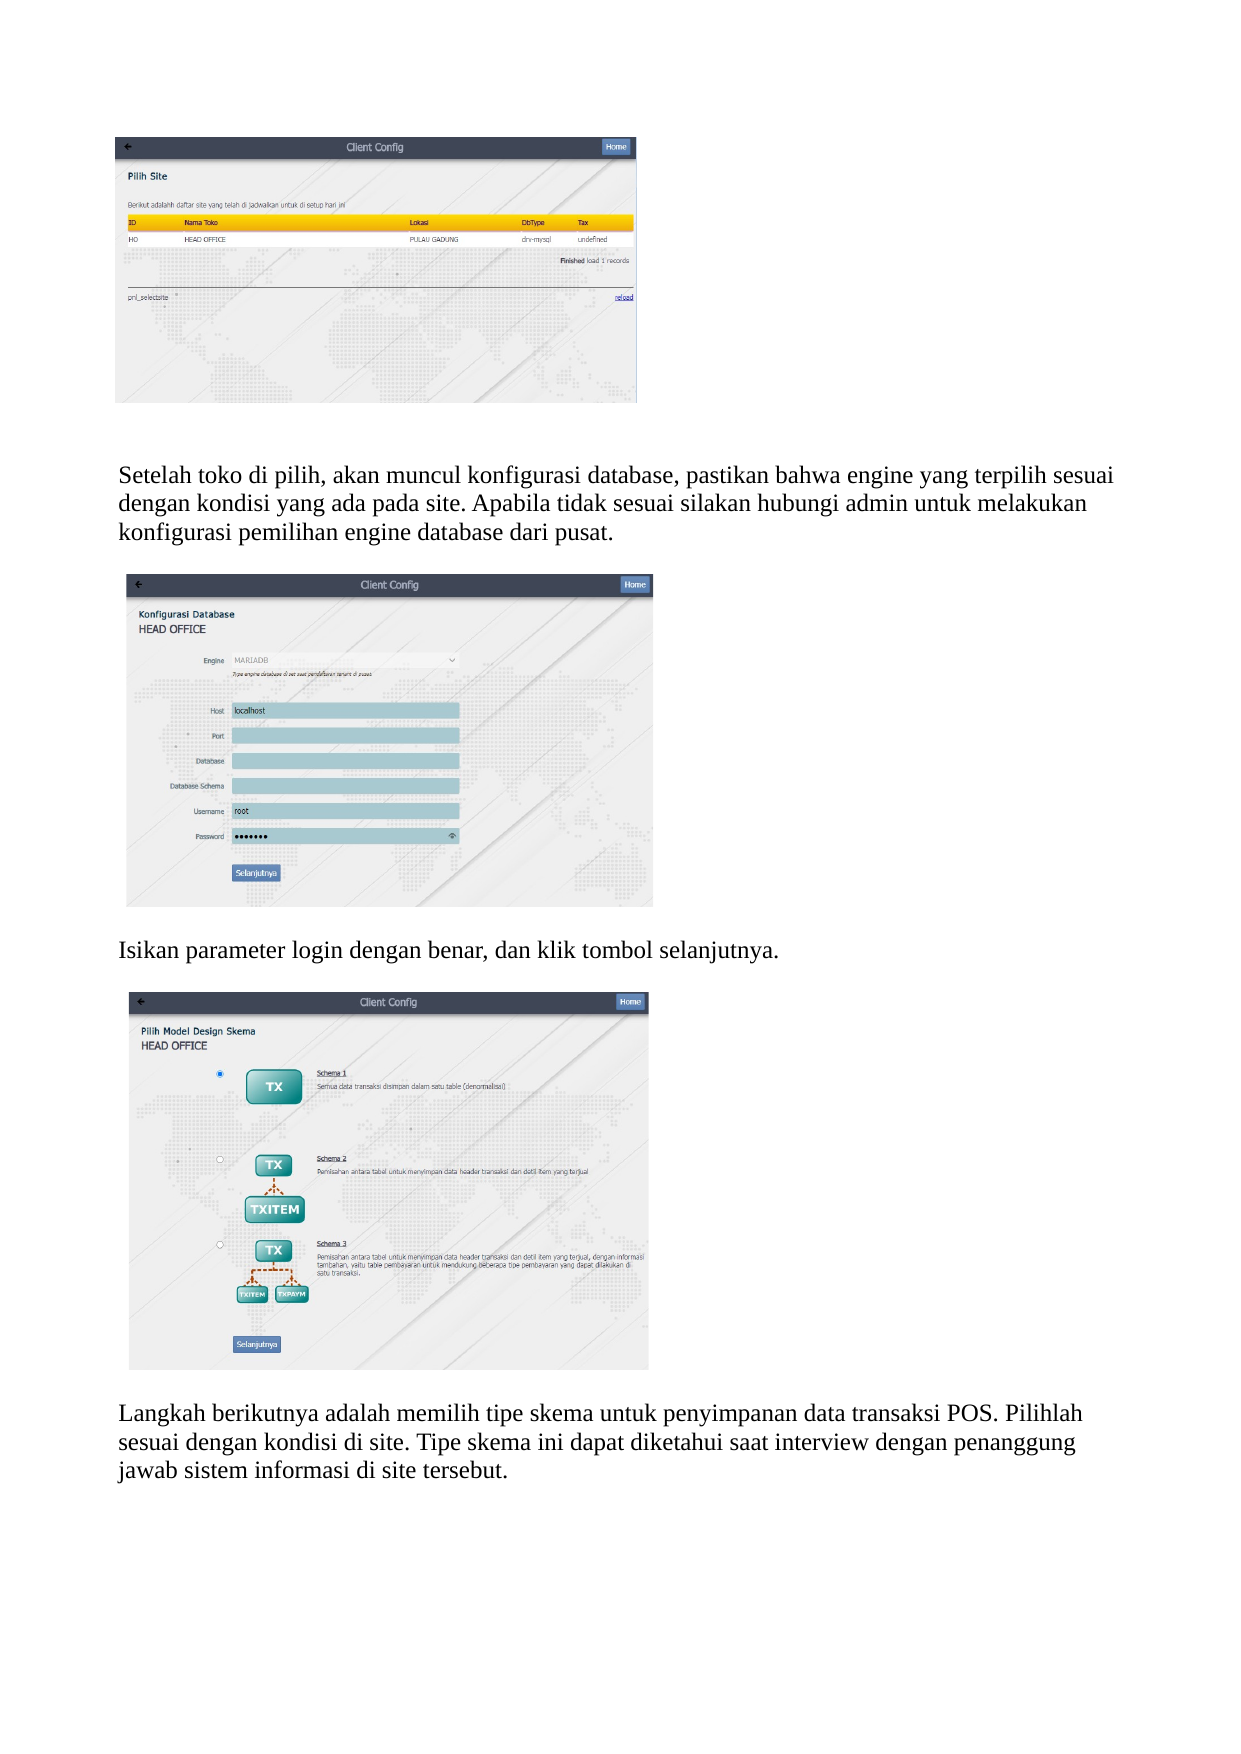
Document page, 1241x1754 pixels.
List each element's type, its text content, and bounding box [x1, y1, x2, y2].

picture [126, 574, 654, 907]
picture [128, 992, 649, 1370]
text Isikan parameter login dengan benar, dan klik tombol selanjutnya. [118, 935, 1122, 964]
picture [115, 137, 637, 403]
text Setelah toko di pilih, akan muncul konfigurasi database, pastikan bahwa engine yang terpilih sesuai dengan kondisi yang ada pada site. Apabila tidak sesuai silakan hubungi admin untuk melakukan konfigurasi pemilihan engine database dari pusat. [118, 460, 1122, 546]
text Langkah berikutnya adalah memilih tipe skema untuk penyimpanan data transaksi POS. Pilihlah sesuai dengan kondisi di site. Tipe skema ini dapat diketahui saat interview dengan penanggung jawab sistem informasi di site tersebut. [118, 1398, 1122, 1484]
